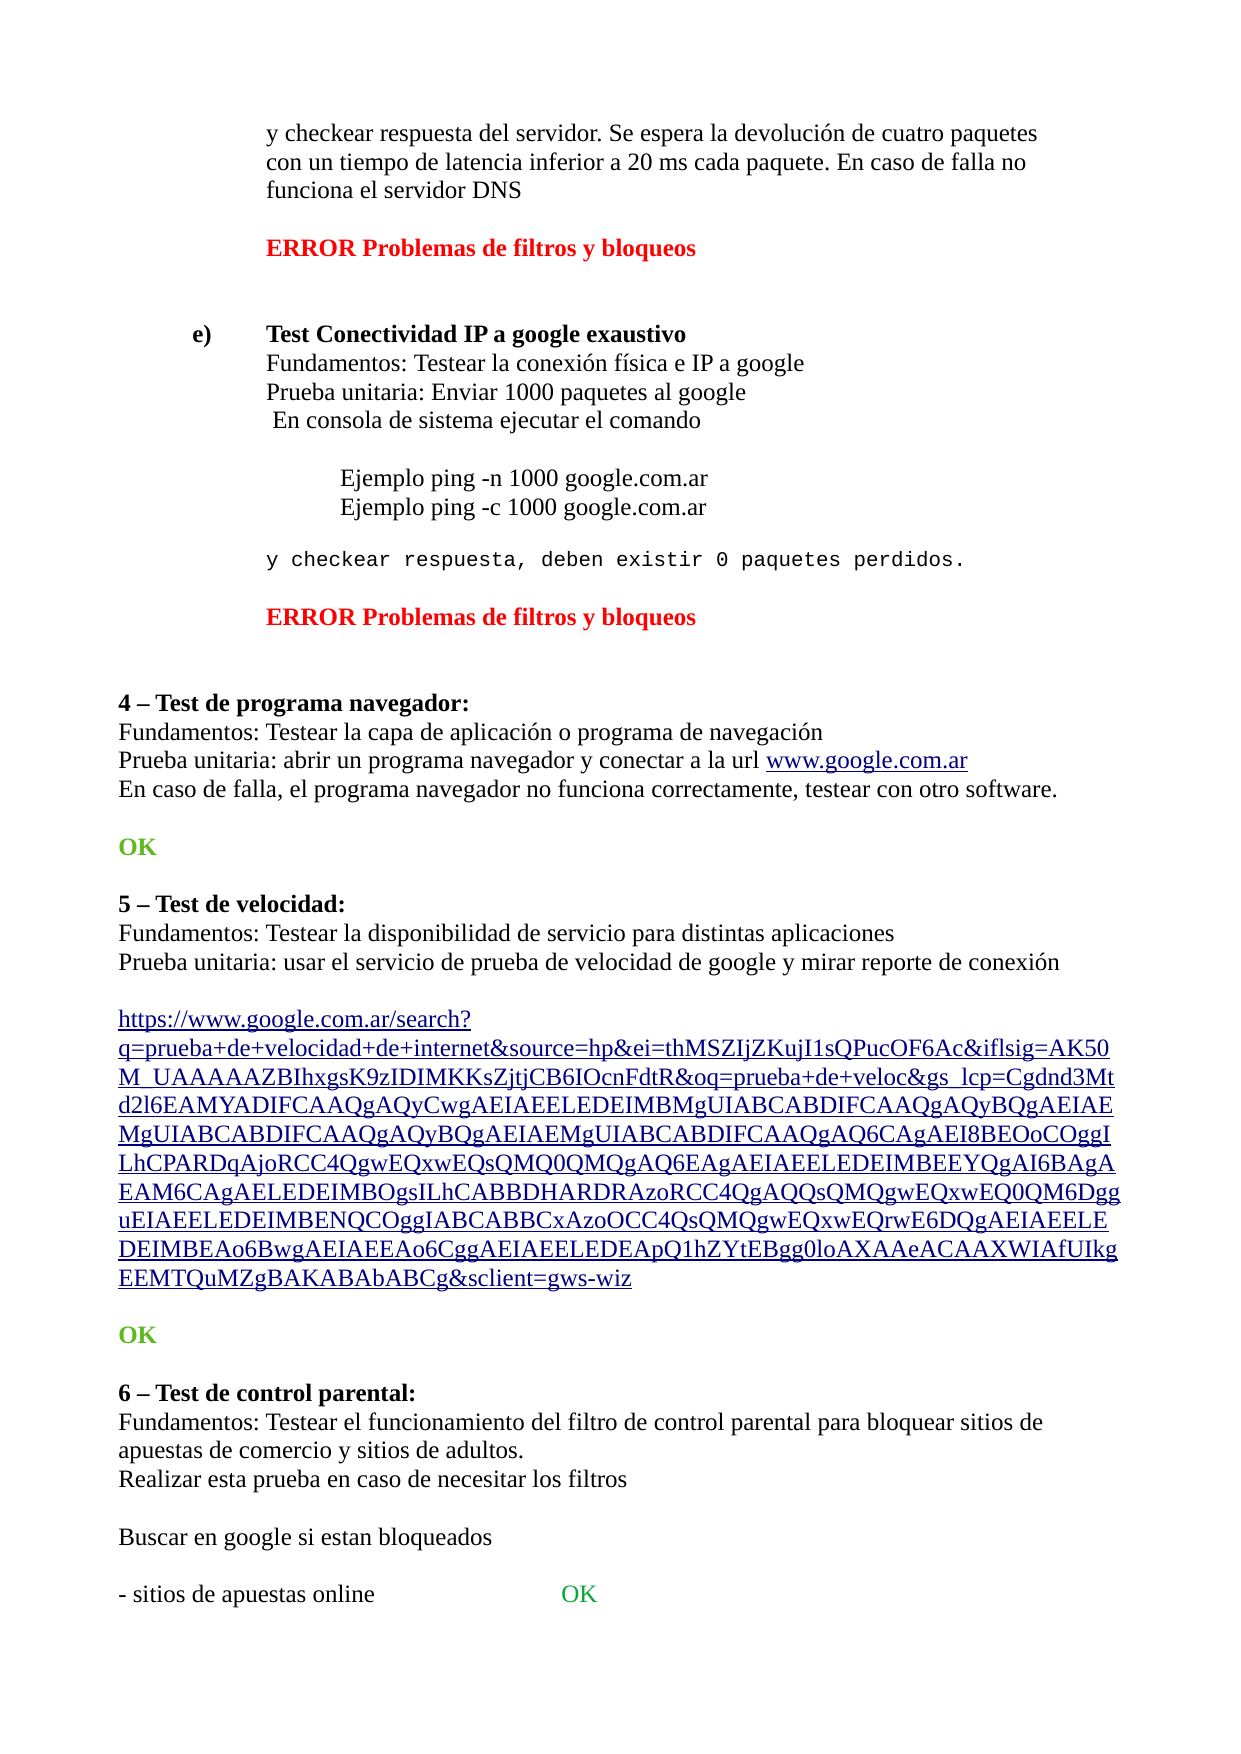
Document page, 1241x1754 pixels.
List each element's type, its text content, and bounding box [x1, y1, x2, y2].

text y checkear respuesta del servidor. Se espera la devolución de cuatro paquetes con un tiempo de latencia inferior a 20 ms cada paquete. En caso de falla no funciona el servidor DNS [118, 118, 1122, 204]
text Ejemplo ping -c 1000 google.com.ar [118, 492, 1122, 521]
text ERROR Problemas de filtros y bloqueos [118, 233, 1122, 262]
text Prueba unitaria: Enviar 1000 paquetes al google [118, 377, 1122, 406]
text y checkear respuesta, deben existir 0 paquetes perdidos. [118, 549, 1122, 573]
text Fundamentos: Testear la disponibilidad de servicio para distintas aplicaciones [118, 918, 1122, 947]
text 4 – Test de programa navegador: [118, 688, 1122, 717]
text ERROR Problemas de filtros y bloqueos [118, 602, 1122, 631]
text Ejemplo ping -n 1000 google.com.ar [118, 463, 1122, 492]
text 6 – Test de control parental: [118, 1378, 1122, 1407]
text OK [118, 1321, 1122, 1349]
text - sitios de apuestas online OK [118, 1579, 1122, 1608]
text https://www.google.com.ar/search?q=prueba+de+velocidad+de+internet&source=hp&ei=thMSZIjZKujI1sQPucOF6Ac&iflsig=AK50M_UAAAAAZBIhxgsK9zIDIMKKsZjtjCB6IOcnFdtR&oq=prueba+de+veloc&gs_lcp=Cgdnd3Mtd2l6EAMYADIFCAAQgAQyCwgAEIAEELEDEIMBMgUIABCABDIFCAAQgAQyBQgAEIAEMgUIABCABDIFCAAQgAQyBQgAEIAEMgUIABCABDIFCAAQgAQ6CAgAEI8BEOoCOggILhCPARDqAjoRCC4QgwEQxwEQsQMQ0QMQgAQ6EAgAEIAEELEDEIMBEEYQgAI6BAgAEAM6CAgAELEDEIMBOgsILhCABBDHARDRAzoRCC4QgAQQsQMQgwEQxwEQ0QM6DgguEIAEELEDEIMBENQCOggIABCABBCxAzoOCC4QsQMQgwEQxwEQrwE6DQgAEIAEELEDEIMBEAo6BwgAEIAEEAo6CggAEIAEELEDEApQ1hZYtEBgg0loAXAAeACAAXWIAfUIkgEEMTQuMZgBAKABAbABCg&sclient=gws-wiz [118, 1004, 1122, 1292]
text En consola de sistema ejecutar el comando [118, 406, 1122, 434]
text Fundamentos: Testear la capa de aplicación o programa de navegación [118, 717, 1122, 746]
text Fundamentos: Testear la conexión física e IP a google [118, 348, 1122, 377]
text Fundamentos: Testear el funcionamiento del filtro de control parental para bloquear sitios de apuestas de comercio y sitios de adultos. [118, 1407, 1122, 1464]
text Prueba unitaria: usar el servicio de prueba de velocidad de google y mirar reporte de conexión [118, 947, 1122, 976]
text OK [118, 832, 1122, 861]
text En caso de falla, el programa navegador no funciona correctamente, testear con otro software. [118, 774, 1122, 803]
text Prueba unitaria: abrir un programa navegador y conectar a la url www.google.com.ar [118, 746, 1122, 774]
text 5 – Test de velocidad: [118, 889, 1122, 918]
text Realizar esta prueba en caso de necesitar los filtros [118, 1464, 1122, 1493]
text Buscar en google si estan bloqueados [118, 1522, 1122, 1551]
text e) Test Conectividad IP a google exaustivo [118, 319, 1122, 348]
